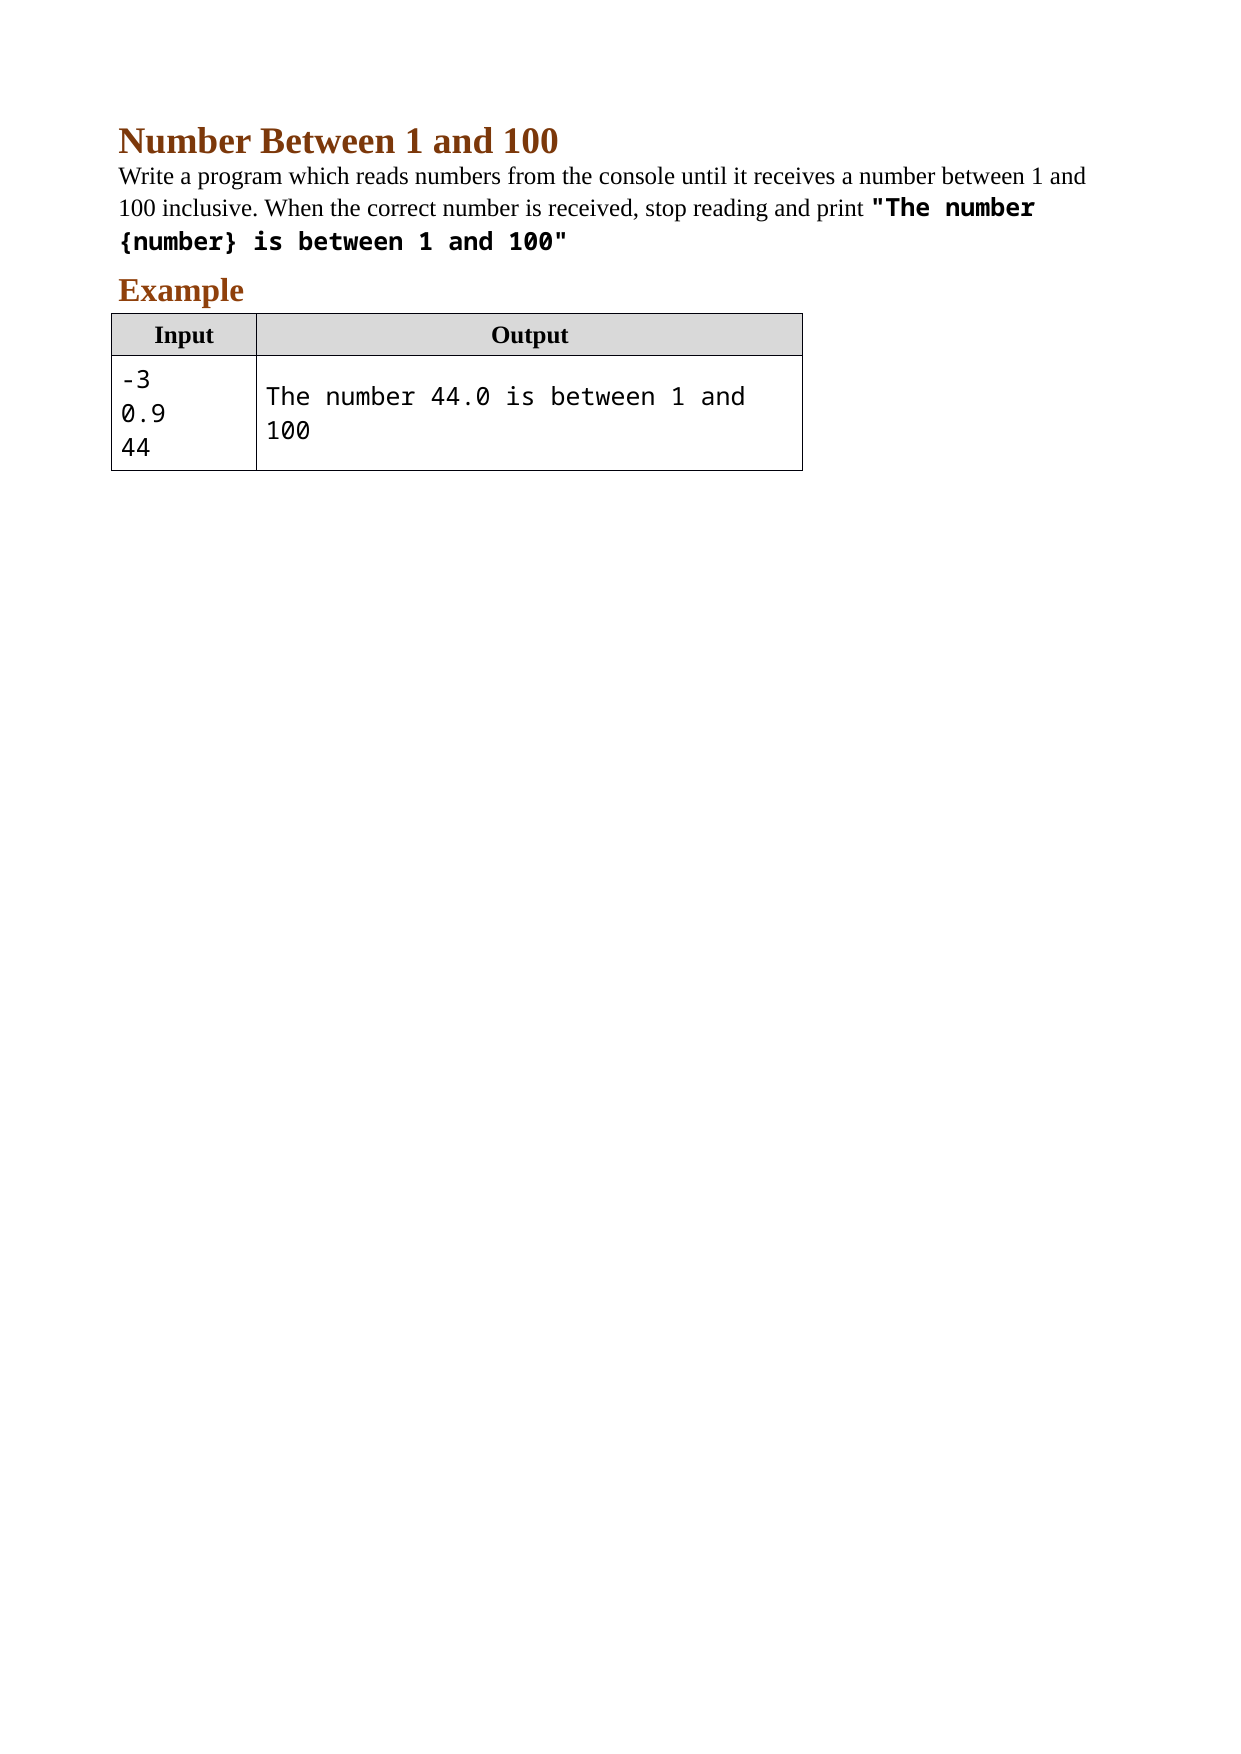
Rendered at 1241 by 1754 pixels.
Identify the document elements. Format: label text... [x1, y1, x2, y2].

table_cell -3 0.9 44 [112, 356, 256, 470]
text Write a program which reads numbers from the console until it receives a number between 1 and 100 inclusive. When the correct number is received, stop reading and print "The number {number} is between 1 and 100" [118, 161, 1122, 258]
table_header Output [257, 314, 802, 355]
subtitle Example [118, 271, 1122, 309]
table_header Input [112, 314, 256, 355]
text Number Between 1 and 100 [118, 118, 1122, 161]
table_cell The number 44.0 is between 1 and 100 [257, 356, 802, 470]
